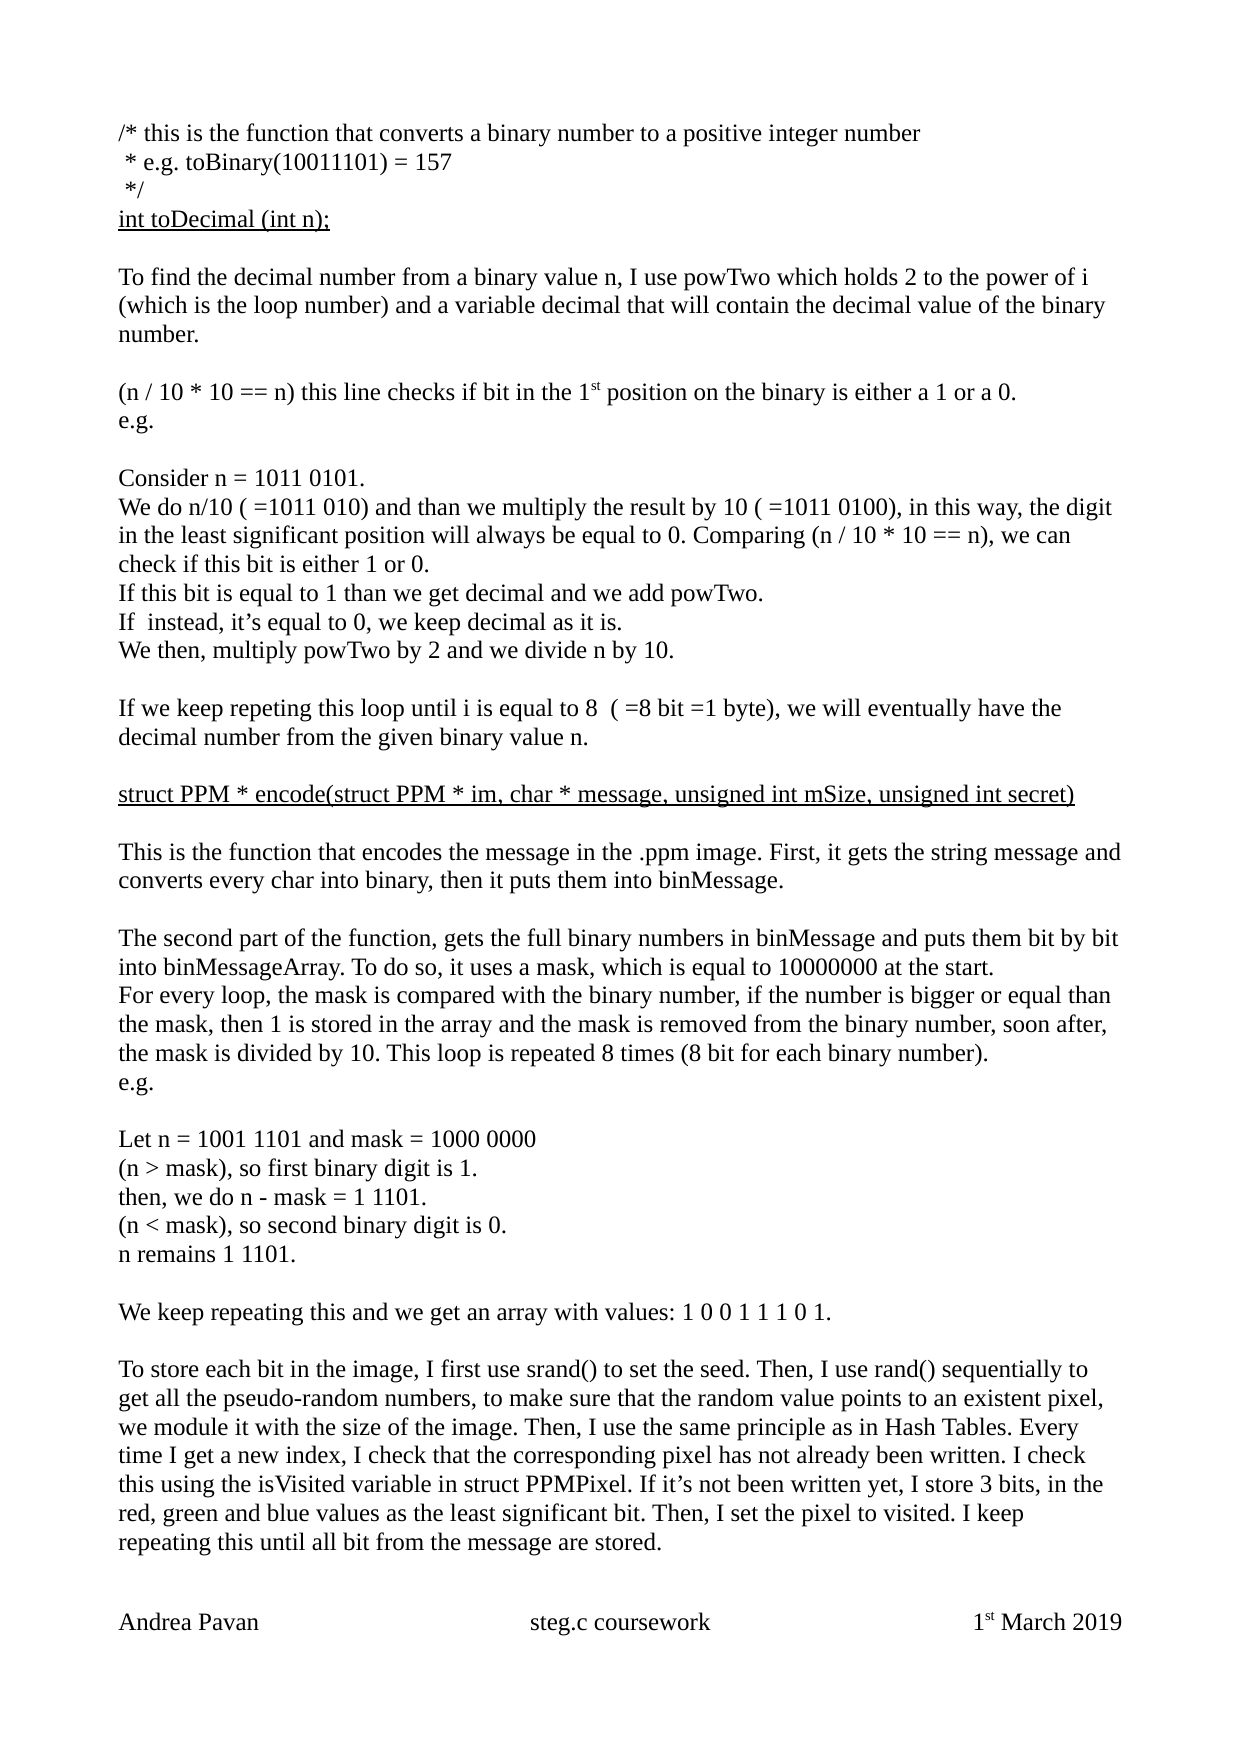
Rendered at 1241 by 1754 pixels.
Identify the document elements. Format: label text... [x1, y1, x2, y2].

text To find the decimal number from a binary value n, I use powTwo which holds 2 to the power of i (which is the loop number) and a variable decimal that will contain the decimal value of the binary number. [118, 262, 1122, 348]
text */ [118, 176, 1122, 204]
text This is the function that encodes the message in the .ppm image. First, it gets the string message and converts every char into binary, then it puts them into binMessage. [118, 837, 1122, 894]
text For every loop, the mask is compared with the binary number, if the number is bigger or equal than the mask, then 1 is stored in the array and the mask is removed from the binary number, soon after, the mask is divided by 10. This loop is repeated 8 times (8 bit for each binary number). [118, 981, 1122, 1067]
text e.g. [118, 1067, 1122, 1096]
text The second part of the function, gets the full binary numbers in binMessage and puts them bit by bit into binMessageArray. To do so, it uses a mask, which is equal to 10000000 at the start. [118, 923, 1122, 981]
text Consider n = 1011 0101. [118, 463, 1122, 492]
text If this bit is equal to 1 than we get decimal and we add powTwo. [118, 578, 1122, 607]
text (n < mask), so second binary digit is 0. [118, 1211, 1122, 1239]
text * e.g. toBinary(10011101) = 157 [118, 147, 1122, 176]
text then, we do n - mask = 1 1101. [118, 1182, 1122, 1211]
text We keep repeating this and we get an array with values: 1 0 0 1 1 1 0 1. [118, 1297, 1122, 1326]
text If we keep repeting this loop until i is equal to 8 ( =8 bit =1 byte), we will eventually have the decimal number from the given binary value n. [118, 693, 1122, 751]
text int toDecimal (int n); [118, 204, 1122, 233]
text n remains 1 1101. [118, 1239, 1122, 1268]
text e.g. [118, 406, 1122, 434]
text We then, multiply powTwo by 2 and we divide n by 10. [118, 636, 1122, 664]
text If instead, it’s equal to 0, we keep decimal as it is. [118, 607, 1122, 636]
text To store each bit in the image, I first use srand() to set the seed. Then, I use rand() sequentially to get all the pseudo-random numbers, to make sure that the random value points to an existent pixel, we module it with the size of the image. Then, I use the same principle as in Hash Tables. Every time I get a new index, I check that the corresponding pixel has not already been written. I check this using the isVisited variable in struct PPMPixel. If it’s not been written yet, I store 3 bits, in the red, green and blue values as the least significant bit. Then, I set the pixel to visited. I keep repeating this until all bit from the message are stored. [118, 1354, 1122, 1556]
text Let n = 1001 1101 and mask = 1000 0000 [118, 1124, 1122, 1153]
text (n / 10 * 10 == n) this line checks if bit in the 1st position on the binary is either a 1 or a 0. [118, 377, 1122, 406]
text (n > mask), so first binary digit is 1. [118, 1153, 1122, 1182]
text struct PPM * encode(struct PPM * im, char * message, unsigned int mSize, unsigned int secret) [118, 779, 1122, 808]
text /* this is the function that converts a binary number to a positive integer number [118, 118, 1122, 147]
text We do n/10 ( =1011 010) and than we multiply the result by 10 ( =1011 0100), in this way, the digit in the least significant position will always be equal to 0. Comparing (n / 10 * 10 == n), we can check if this bit is either 1 or 0. [118, 492, 1122, 578]
